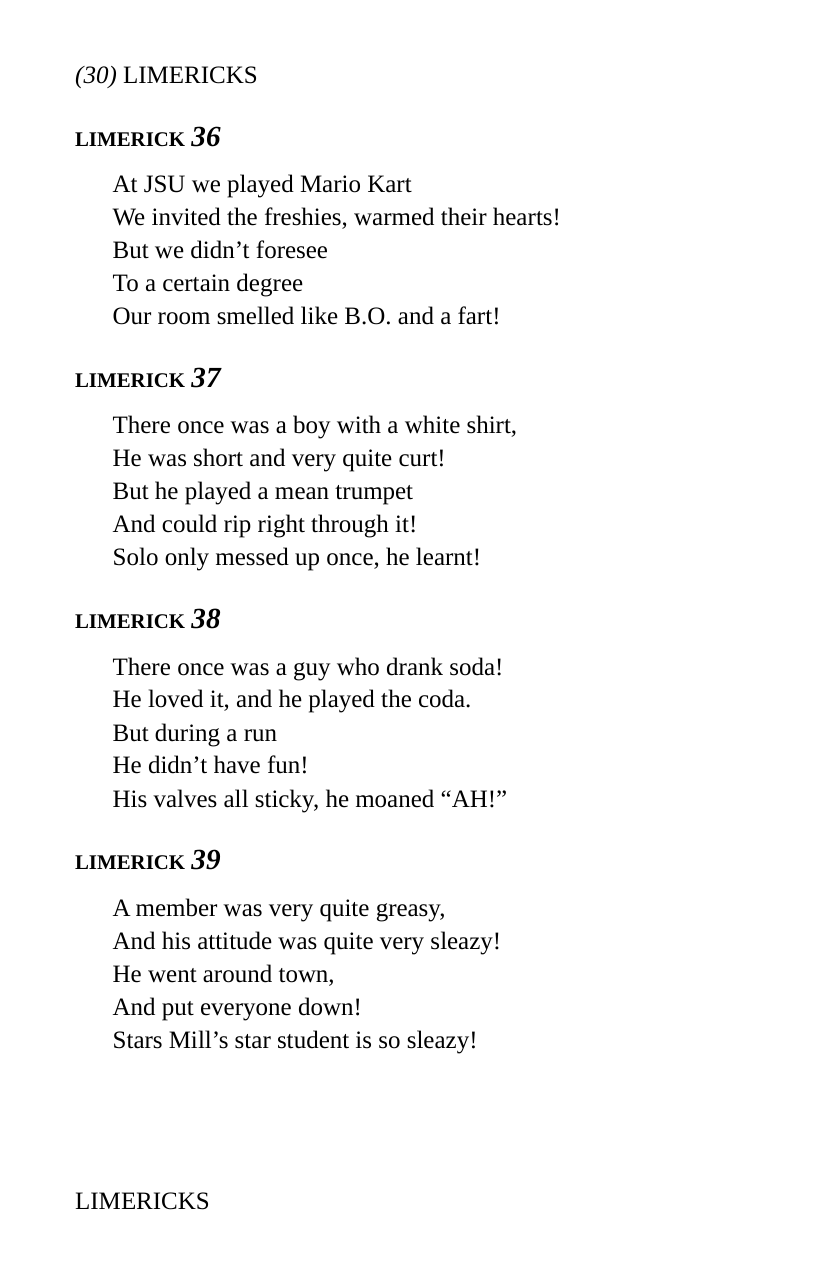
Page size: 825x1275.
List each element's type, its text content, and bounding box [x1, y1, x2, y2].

text At JSU we played Mario Kart [75, 169, 750, 198]
text But during a run [75, 718, 750, 746]
text We invited the freshies, warmed their hearts! [75, 202, 750, 231]
text And could rip right through it! [75, 509, 750, 538]
text Our room smelled like B.O. and a fart! [75, 301, 750, 330]
text But we didn’t foresee [75, 235, 750, 264]
text He was short and very quite curt! [75, 443, 750, 472]
subtitle LIMERICK 39 [75, 842, 750, 876]
text But he played a mean trumpet [75, 476, 750, 505]
text His valves all sticky, he moaned “AH!” [75, 784, 750, 812]
text And put everyone down! [75, 992, 750, 1021]
text To a certain degree [75, 268, 750, 297]
subtitle LIMERICK 38 [75, 601, 750, 634]
text He went around town, [75, 959, 750, 987]
text There once was a boy with a white shirt, [75, 410, 750, 439]
subtitle LIMERICK 37 [75, 360, 750, 393]
text A member was very quite greasy, [75, 893, 750, 921]
text Stars Mill’s star student is so sleazy! [75, 1025, 750, 1053]
text He didn’t have fun! [75, 751, 750, 779]
text Solo only messed up once, he learnt! [75, 542, 750, 571]
text And his attitude was quite very sleazy! [75, 926, 750, 954]
text There once was a guy who drank soda! [75, 652, 750, 680]
text He loved it, and he played the coda. [75, 684, 750, 713]
subtitle LIMERICK 36 [75, 119, 750, 152]
